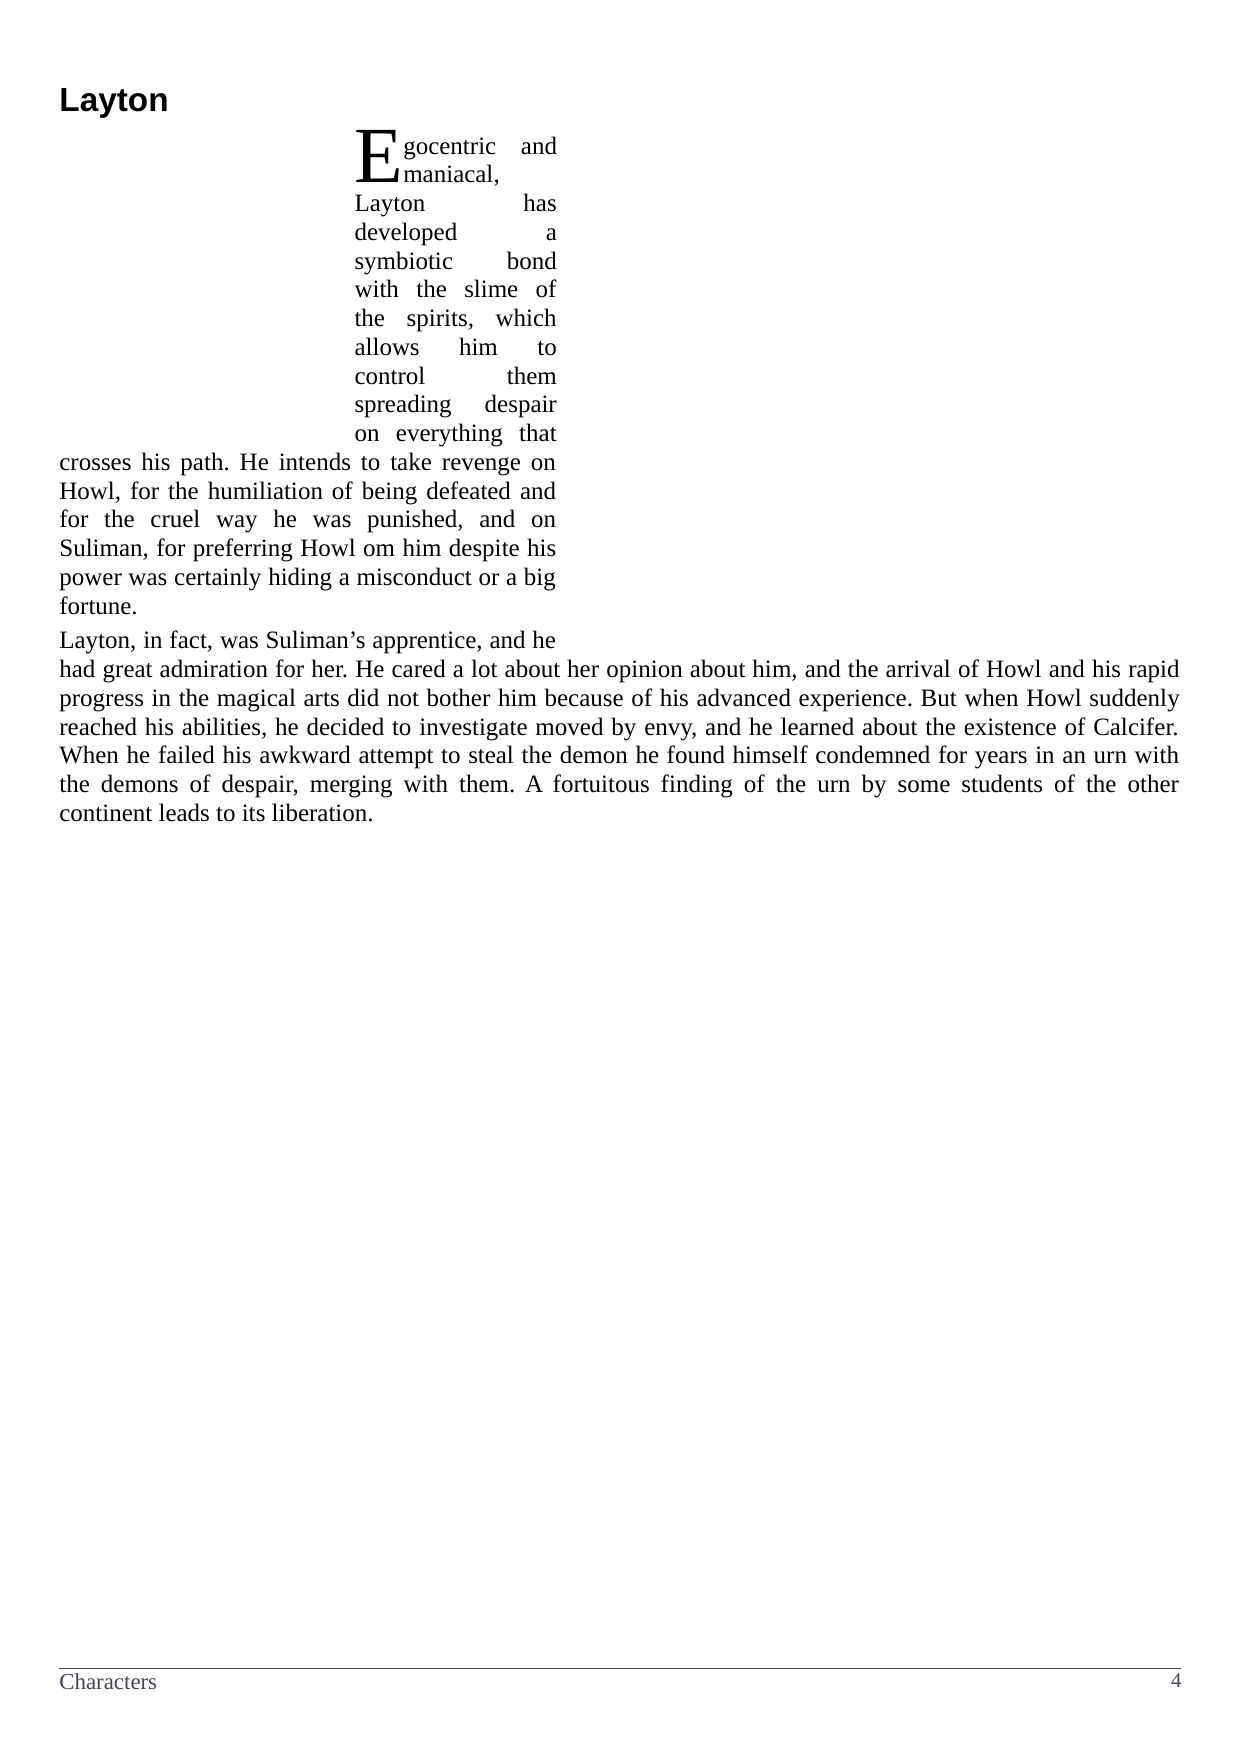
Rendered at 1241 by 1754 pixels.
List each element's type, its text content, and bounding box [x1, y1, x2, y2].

text Egocentric and maniacal, Layton has developed a symbiotic bond with the slime of the spirits, which allows him to control them spreading despair on everything that crosses his path. He intends to take revenge on Howl, for the humiliation of being defeated and for the cruel way he was punished, and on Suliman, for preferring Howl om him despite his power was certainly hiding a misconduct or a big fortune. [59, 131, 1181, 619]
text Layton, in fact, was Suliman’s apprentice, and he had great admiration for her. He cared a lot about her opinion about him, and the arrival of Howl and his rapid progress in the magical arts did not bother him because of his advanced experience. But when Howl suddenly reached his abilities, he decided to investigate moved by envy, and he learned about the existence of Calcifer. When he failed his awkward attempt to steal the demon he found himself condemned for years in an urn with the demons of despair, merging with them. A fortuitous finding of the urn by some students of the other continent leads to its liberation. [59, 626, 1181, 827]
subtitle Layton [59, 80, 1181, 118]
